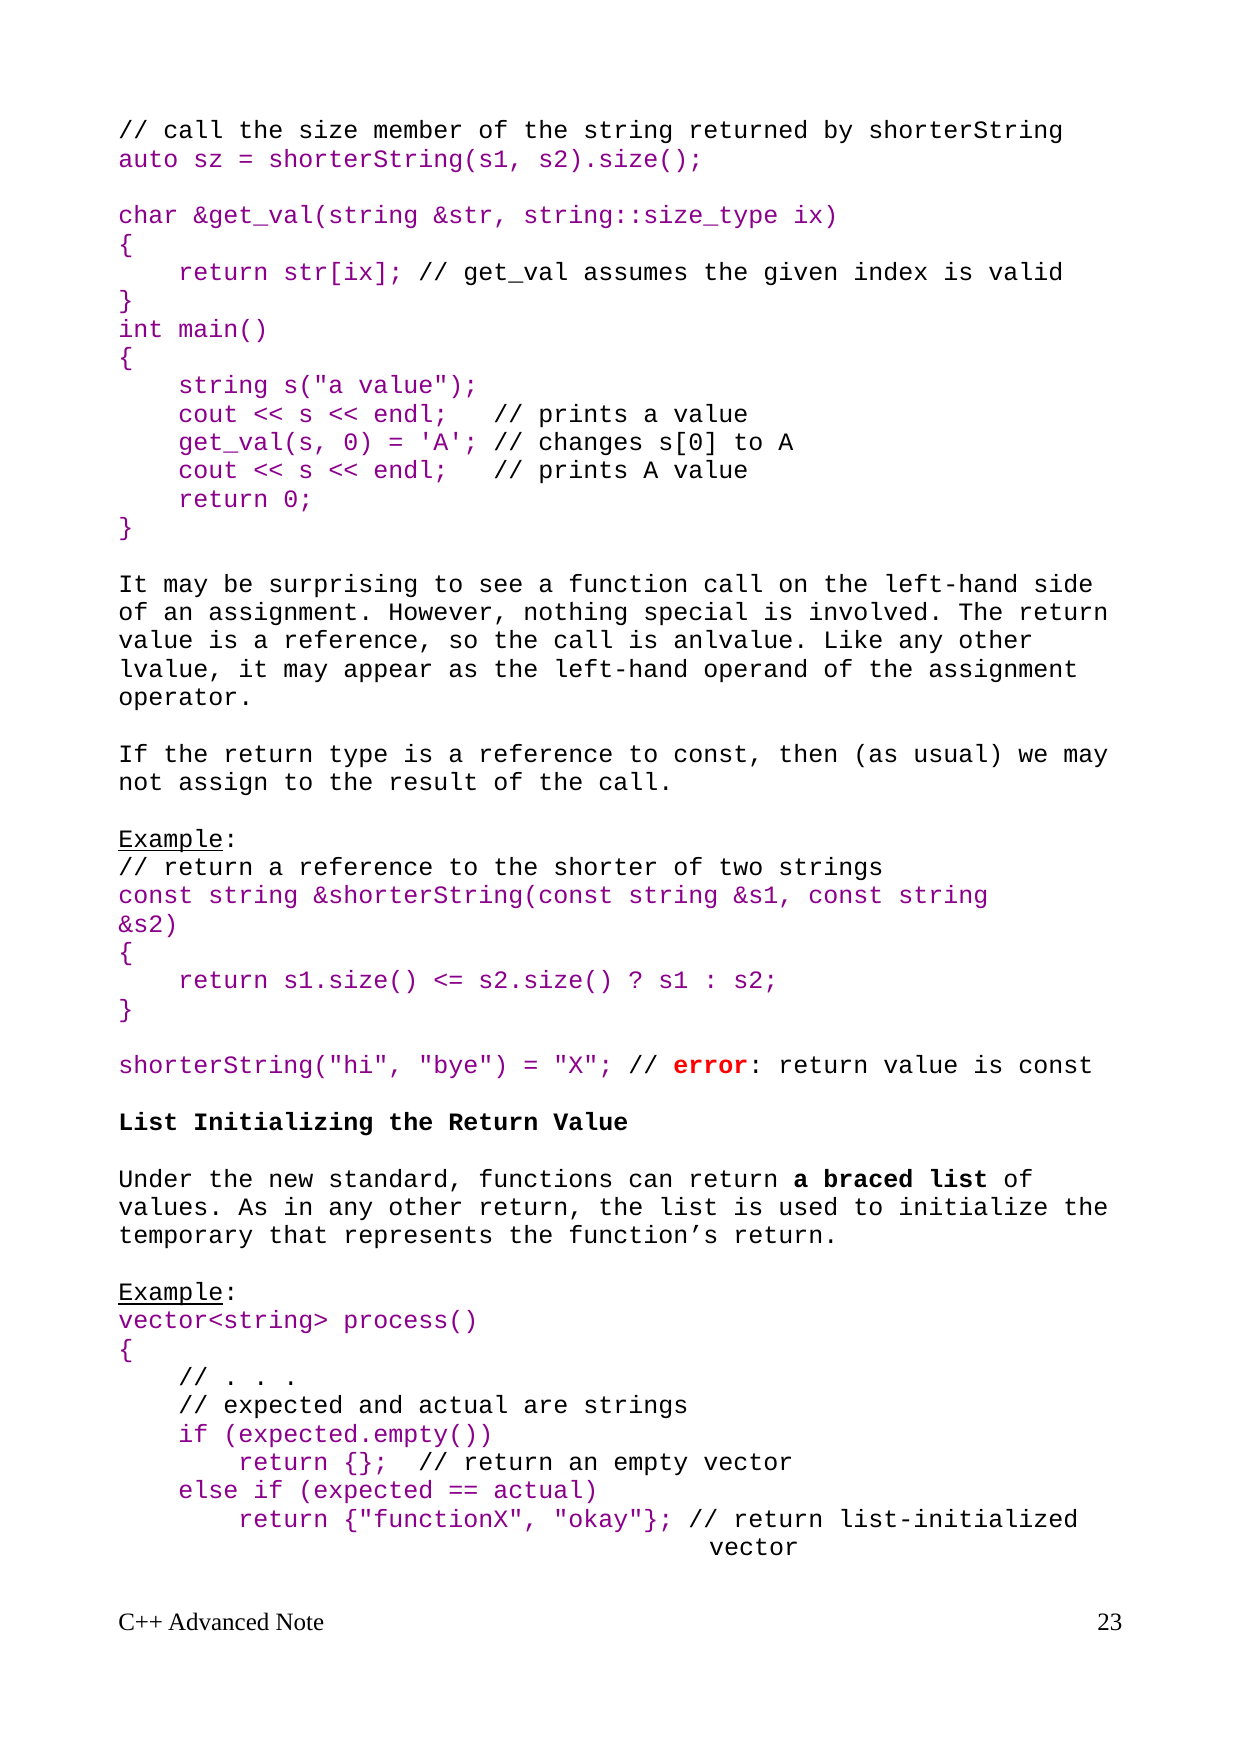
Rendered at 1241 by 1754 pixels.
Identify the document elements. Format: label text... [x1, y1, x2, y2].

text get_val(s, 0) = 'A'; // changes s[0] to A [118, 430, 1122, 458]
text return s1.size() <= s2.size() ? s1 : s2; [118, 968, 1122, 996]
text if (expected.empty()) [118, 1421, 1122, 1450]
text // return a reference to the shorter of two strings [118, 855, 1122, 883]
text cout << s << endl; // prints A value [118, 458, 1122, 486]
text &s2) [118, 911, 1122, 940]
text { [118, 231, 1122, 260]
text else if (expected == actual) [118, 1478, 1122, 1506]
text Example: [118, 826, 1122, 855]
text cout << s << endl; // prints a value [118, 401, 1122, 430]
text { [118, 940, 1122, 968]
text int main() [118, 316, 1122, 345]
text // call the size member of the string returned by shorterString [118, 118, 1122, 146]
text // expected and actual are strings [118, 1393, 1122, 1421]
text If the return type is a reference to const, then (as usual) we may not assign to the result of the call. [118, 741, 1122, 798]
text } [118, 515, 1122, 543]
text return {}; // return an empty vector [118, 1450, 1122, 1478]
text } [118, 996, 1122, 1025]
text vector<string> process() [118, 1308, 1122, 1336]
text Under the new standard, functions can return a braced list of values. As in any other return, the list is used to initialize the temporary that represents the function’s return. [118, 1166, 1122, 1251]
text List Initializing the Return Value [118, 1110, 1122, 1138]
text Example: [118, 1280, 1122, 1308]
text const string &shorterString(const string &s1, const string [118, 883, 1122, 911]
text char &get_val(string &str, string::size_type ix) [118, 203, 1122, 231]
text // . . . [118, 1365, 1122, 1393]
text { [118, 1336, 1122, 1365]
text return {"functionX", "okay"}; // return list-initialized vector [118, 1506, 1122, 1563]
text shorterString("hi", "bye") = "X"; // error: return value is const [118, 1053, 1122, 1081]
text return str[ix]; // get_val assumes the given index is valid [118, 260, 1122, 288]
text { [118, 345, 1122, 373]
text return 0; [118, 486, 1122, 515]
text string s("a value"); [118, 373, 1122, 401]
text It may be surprising to see a function call on the left-hand side of an assignment. However, nothing special is involved. The return value is a reference, so the call is anlvalue. Like any other lvalue, it may appear as the left-hand operand of the assignment operator. [118, 571, 1122, 713]
text auto sz = shorterString(s1, s2).size(); [118, 146, 1122, 175]
text } [118, 288, 1122, 316]
